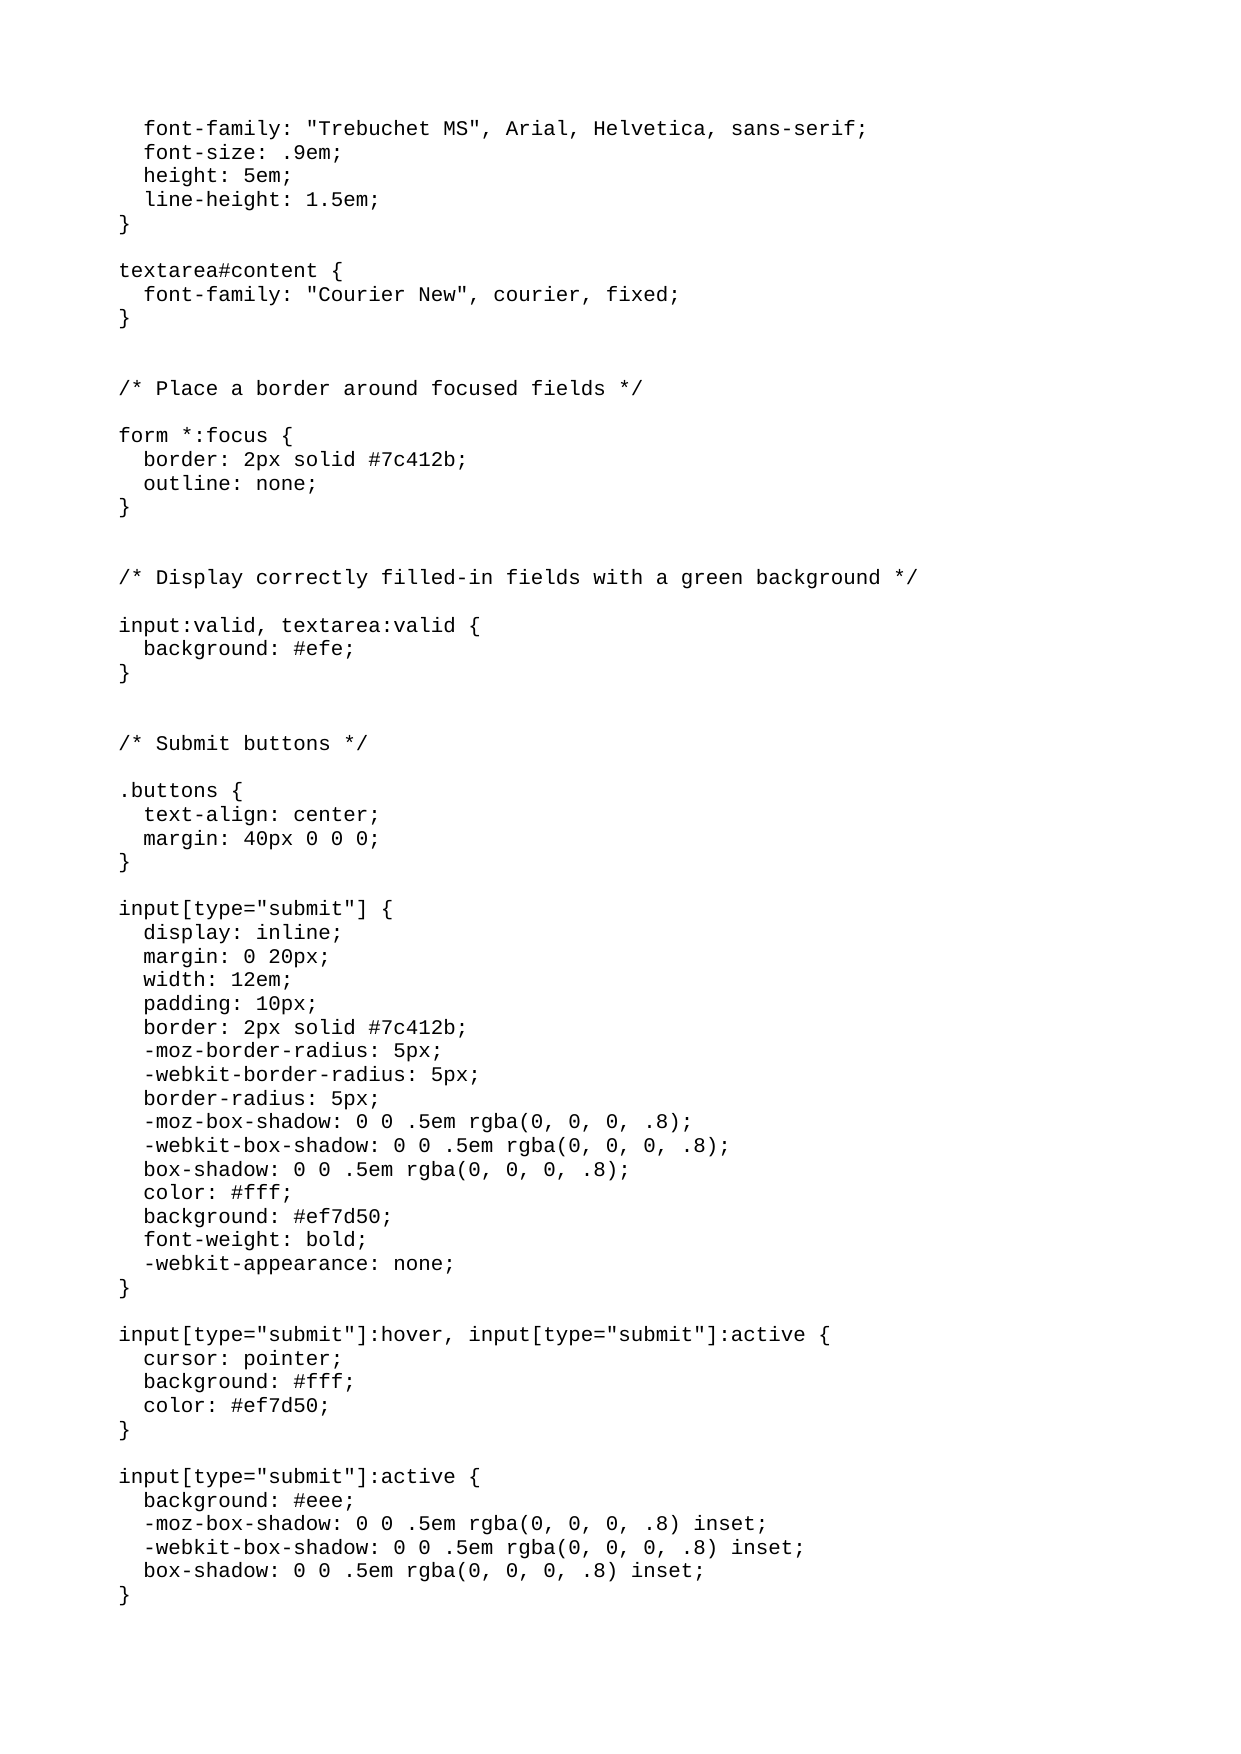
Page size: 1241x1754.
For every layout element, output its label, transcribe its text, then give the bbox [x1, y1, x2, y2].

text } [118, 1419, 1122, 1442]
text input[type="submit"]:hover, input[type="submit"]:active { [118, 1324, 1122, 1348]
text -moz-box-shadow: 0 0 .5em rgba(0, 0, 0, .8) inset; [118, 1513, 1122, 1537]
text border-radius: 5px; [118, 1088, 1122, 1111]
text } [118, 1277, 1122, 1300]
text -moz-box-shadow: 0 0 .5em rgba(0, 0, 0, .8); [118, 1111, 1122, 1135]
text /* Display correctly filled-in fields with a green background */ [118, 567, 1122, 591]
text } [118, 1584, 1122, 1608]
text border: 2px solid #7c412b; [118, 1017, 1122, 1040]
text } [118, 213, 1122, 236]
text margin: 0 20px; [118, 946, 1122, 969]
text -webkit-border-radius: 5px; [118, 1064, 1122, 1088]
text color: #ef7d50; [118, 1395, 1122, 1419]
text /* Place a border around focused fields */ [118, 378, 1122, 402]
text outline: none; [118, 473, 1122, 496]
text input[type="submit"]:active { [118, 1466, 1122, 1489]
text text-align: center; [118, 804, 1122, 827]
text background: #ef7d50; [118, 1206, 1122, 1229]
text .buttons { [118, 780, 1122, 804]
text font-family: "Trebuchet MS", Arial, Helvetica, sans-serif; [118, 118, 1122, 142]
text } [118, 662, 1122, 686]
text box-shadow: 0 0 .5em rgba(0, 0, 0, .8); [118, 1158, 1122, 1182]
text box-shadow: 0 0 .5em rgba(0, 0, 0, .8) inset; [118, 1561, 1122, 1584]
text width: 12em; [118, 969, 1122, 993]
text input:valid, textarea:valid { [118, 615, 1122, 638]
text padding: 10px; [118, 993, 1122, 1017]
text margin: 40px 0 0 0; [118, 827, 1122, 851]
text -webkit-appearance: none; [118, 1253, 1122, 1277]
text -webkit-box-shadow: 0 0 .5em rgba(0, 0, 0, .8); [118, 1135, 1122, 1158]
text } [118, 307, 1122, 331]
text font-family: "Courier New", courier, fixed; [118, 284, 1122, 307]
text font-weight: bold; [118, 1229, 1122, 1253]
text cursor: pointer; [118, 1348, 1122, 1371]
text color: #fff; [118, 1182, 1122, 1206]
text } [118, 496, 1122, 520]
text font-size: .9em; [118, 142, 1122, 165]
text textarea#content { [118, 260, 1122, 284]
text form *:focus { [118, 426, 1122, 449]
text } [118, 851, 1122, 875]
text -webkit-box-shadow: 0 0 .5em rgba(0, 0, 0, .8) inset; [118, 1537, 1122, 1561]
text border: 2px solid #7c412b; [118, 449, 1122, 473]
text background: #fff; [118, 1371, 1122, 1395]
text display: inline; [118, 922, 1122, 946]
text -moz-border-radius: 5px; [118, 1040, 1122, 1064]
text background: #eee; [118, 1489, 1122, 1513]
text line-height: 1.5em; [118, 189, 1122, 213]
text input[type="submit"] { [118, 898, 1122, 922]
text background: #efe; [118, 638, 1122, 662]
text /* Submit buttons */ [118, 733, 1122, 757]
text height: 5em; [118, 165, 1122, 189]
